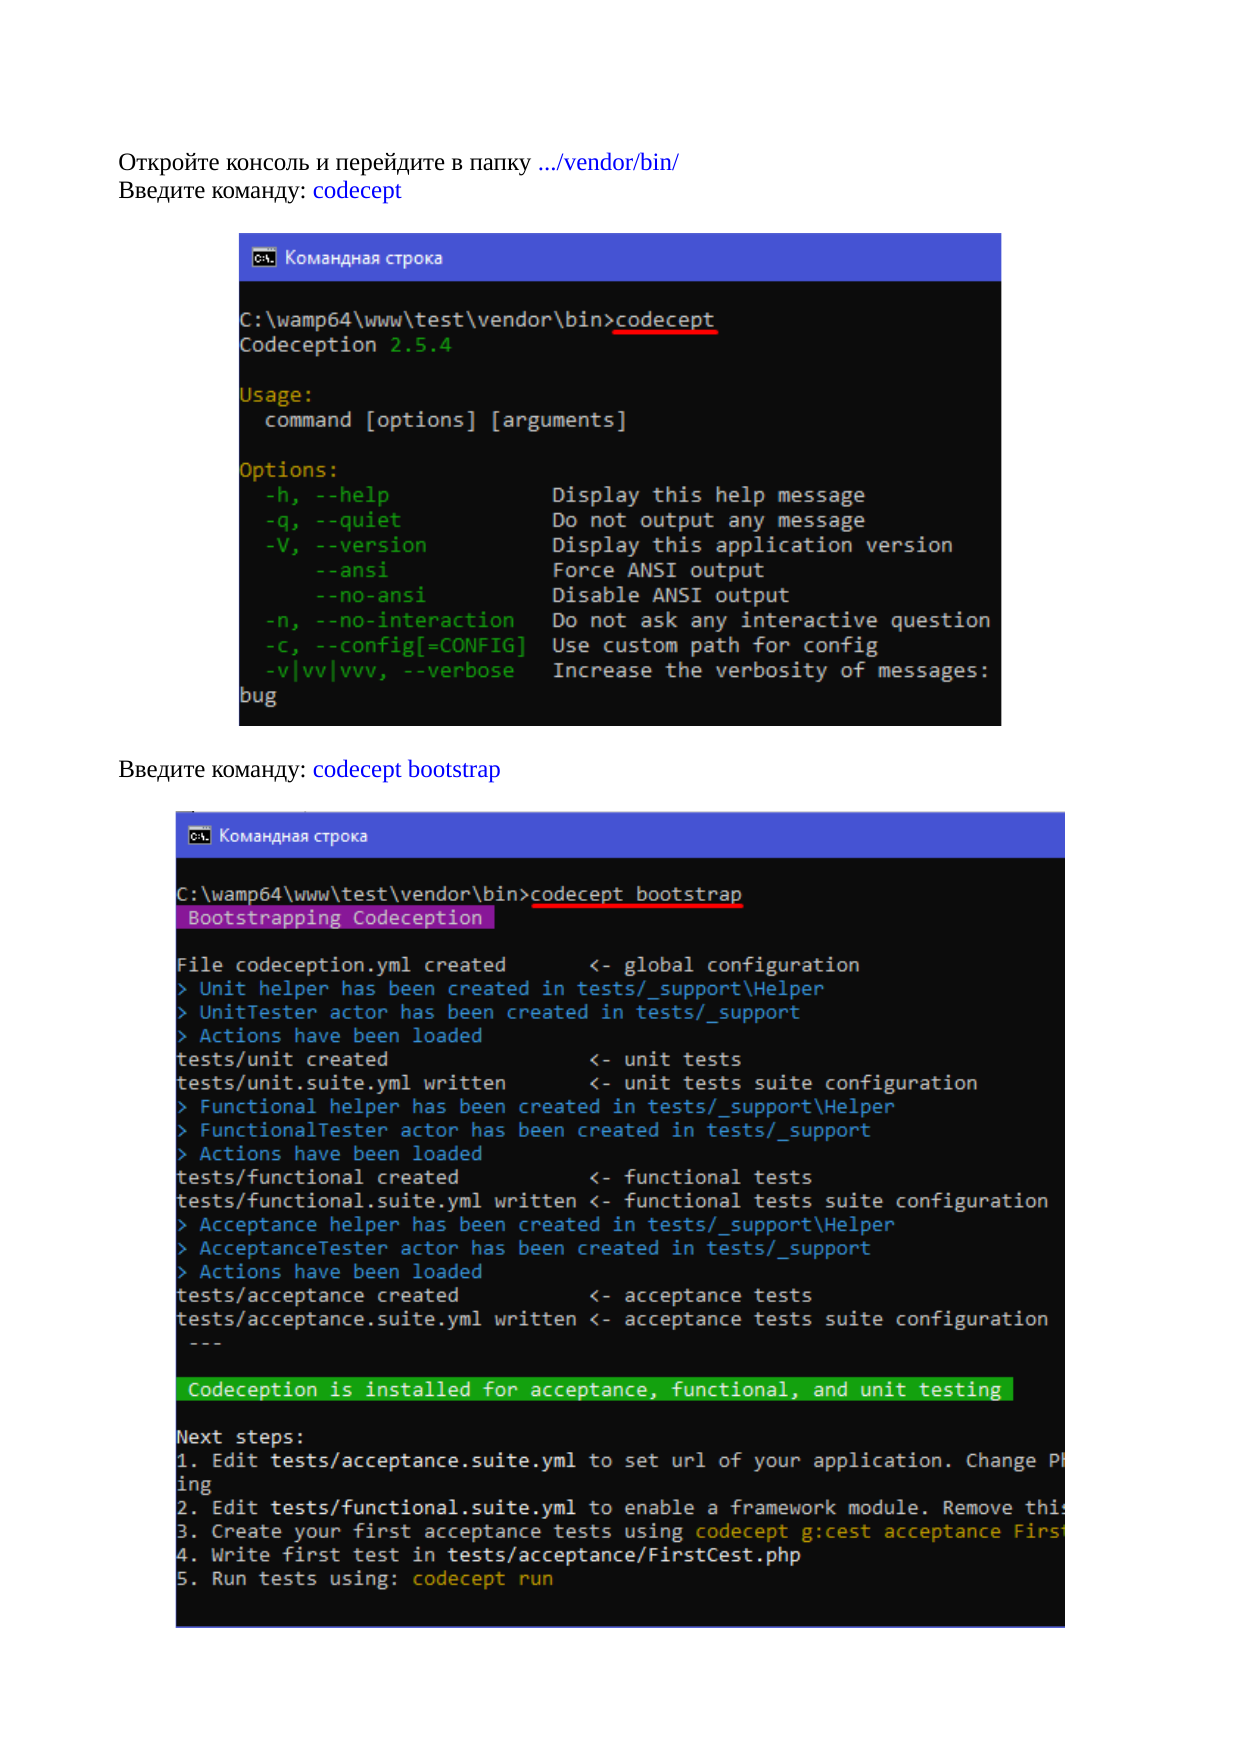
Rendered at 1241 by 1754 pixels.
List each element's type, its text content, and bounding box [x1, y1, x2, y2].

text Введите команду: codecept bootstrap [118, 754, 1122, 783]
picture [238, 233, 1002, 726]
text Введите команду: codecept [118, 176, 1122, 204]
text Откройте консоль и перейдите в папку .../vendor/bin/ [118, 147, 1122, 176]
picture [175, 811, 1065, 1628]
